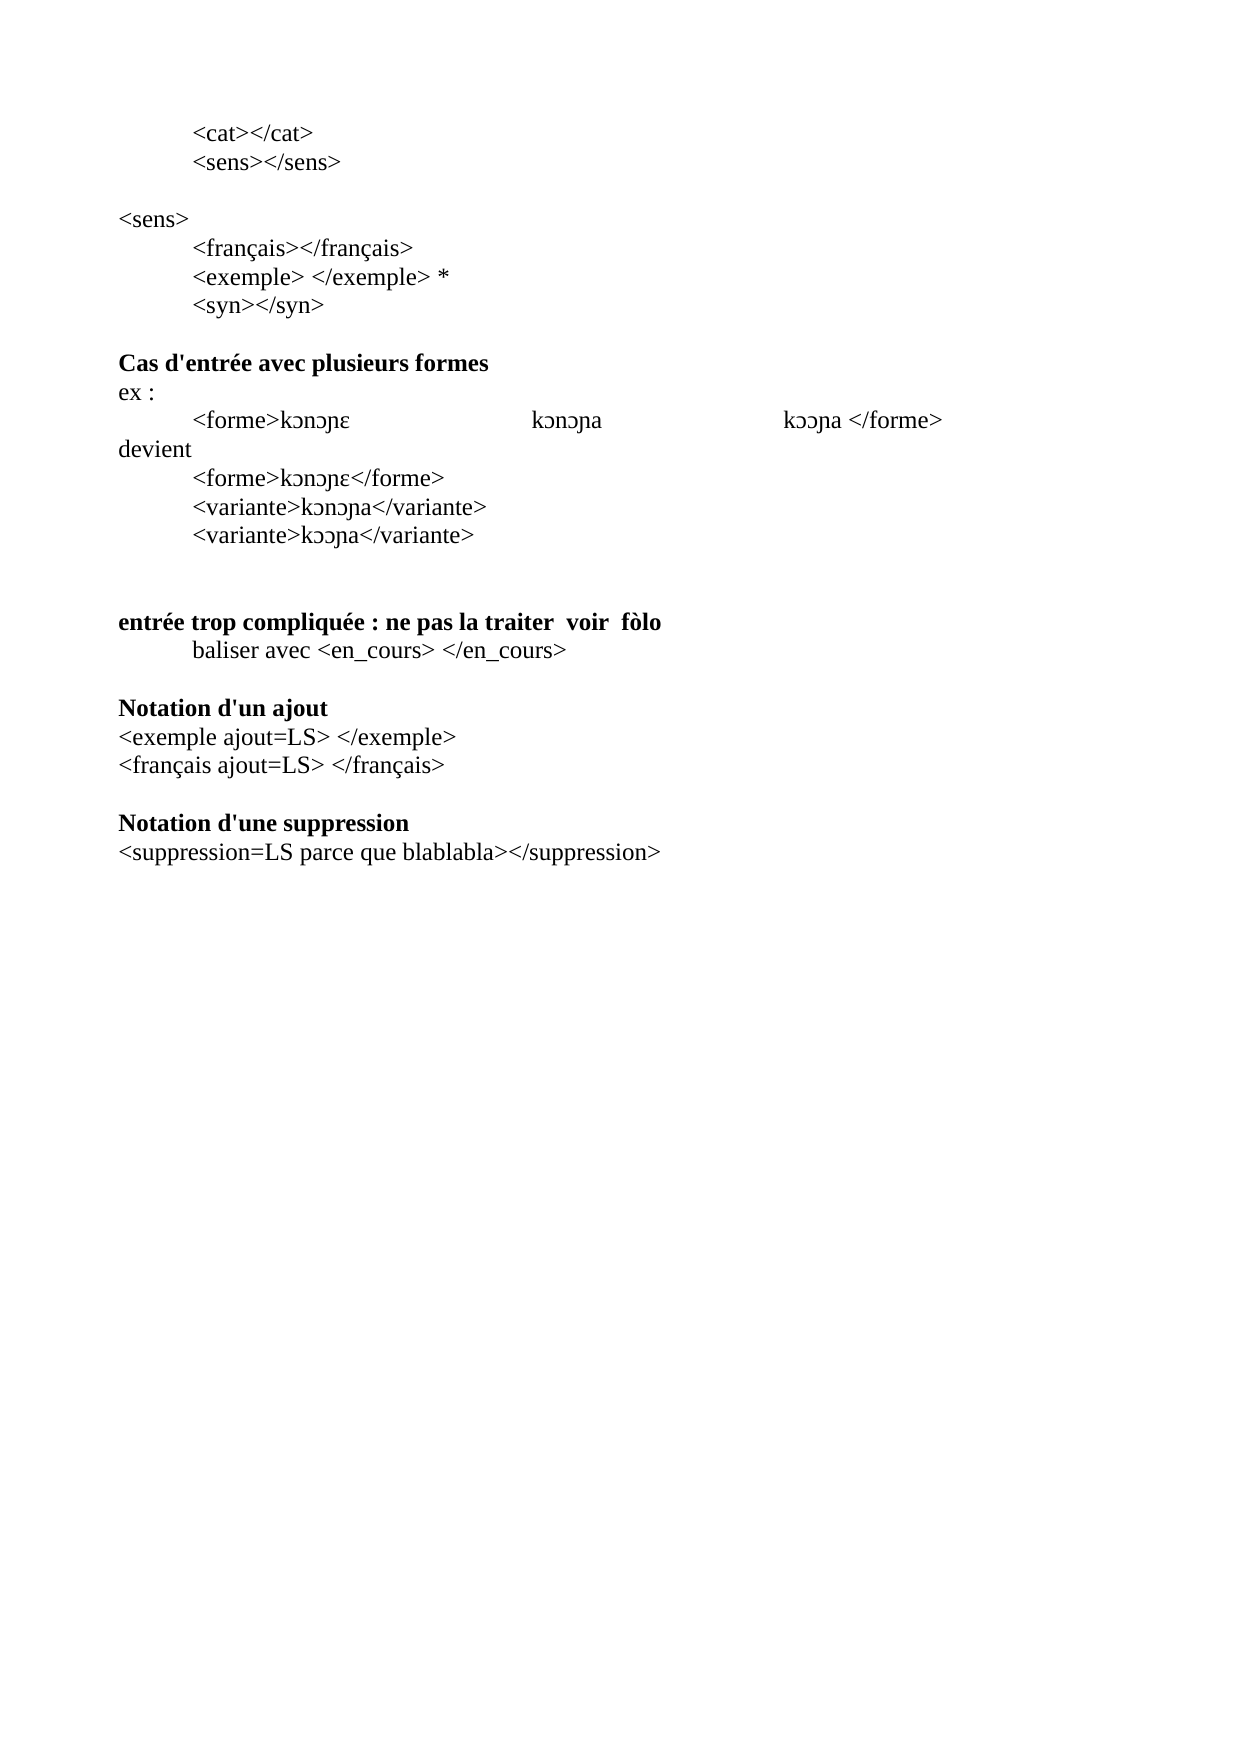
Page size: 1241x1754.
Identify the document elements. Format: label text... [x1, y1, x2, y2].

text <sens></sens> [118, 147, 1122, 176]
text devient [118, 434, 1122, 463]
text <syn></syn> [118, 291, 1122, 319]
text <forme>kɔnɔɲɛ kɔnɔɲa kɔɔɲa </forme> [118, 406, 1122, 434]
text <exemple> </exemple> * [118, 262, 1122, 291]
text <français ajout=LS> </français> [118, 751, 1122, 779]
text <variante>kɔnɔɲa</variante> [118, 492, 1122, 521]
text Notation d'une suppression [118, 808, 1122, 837]
text baliser avec <en_cours> </en_cours> [118, 636, 1122, 664]
text <cat></cat> [118, 118, 1122, 147]
text Cas d'entrée avec plusieurs formes [118, 348, 1122, 377]
text <sens> [118, 204, 1122, 233]
text <variante>kɔɔɲa</variante> [118, 521, 1122, 549]
text <exemple ajout=LS> </exemple> [118, 722, 1122, 751]
text Notation d'un ajout [118, 693, 1122, 722]
text <français></français> [118, 233, 1122, 262]
text <suppression=LS parce que blablabla></suppression> [118, 837, 1122, 866]
text entrée trop compliquée : ne pas la traiter voir fòlo [118, 607, 1122, 636]
text <forme>kɔnɔɲɛ</forme> [118, 463, 1122, 492]
text ex : [118, 377, 1122, 406]
